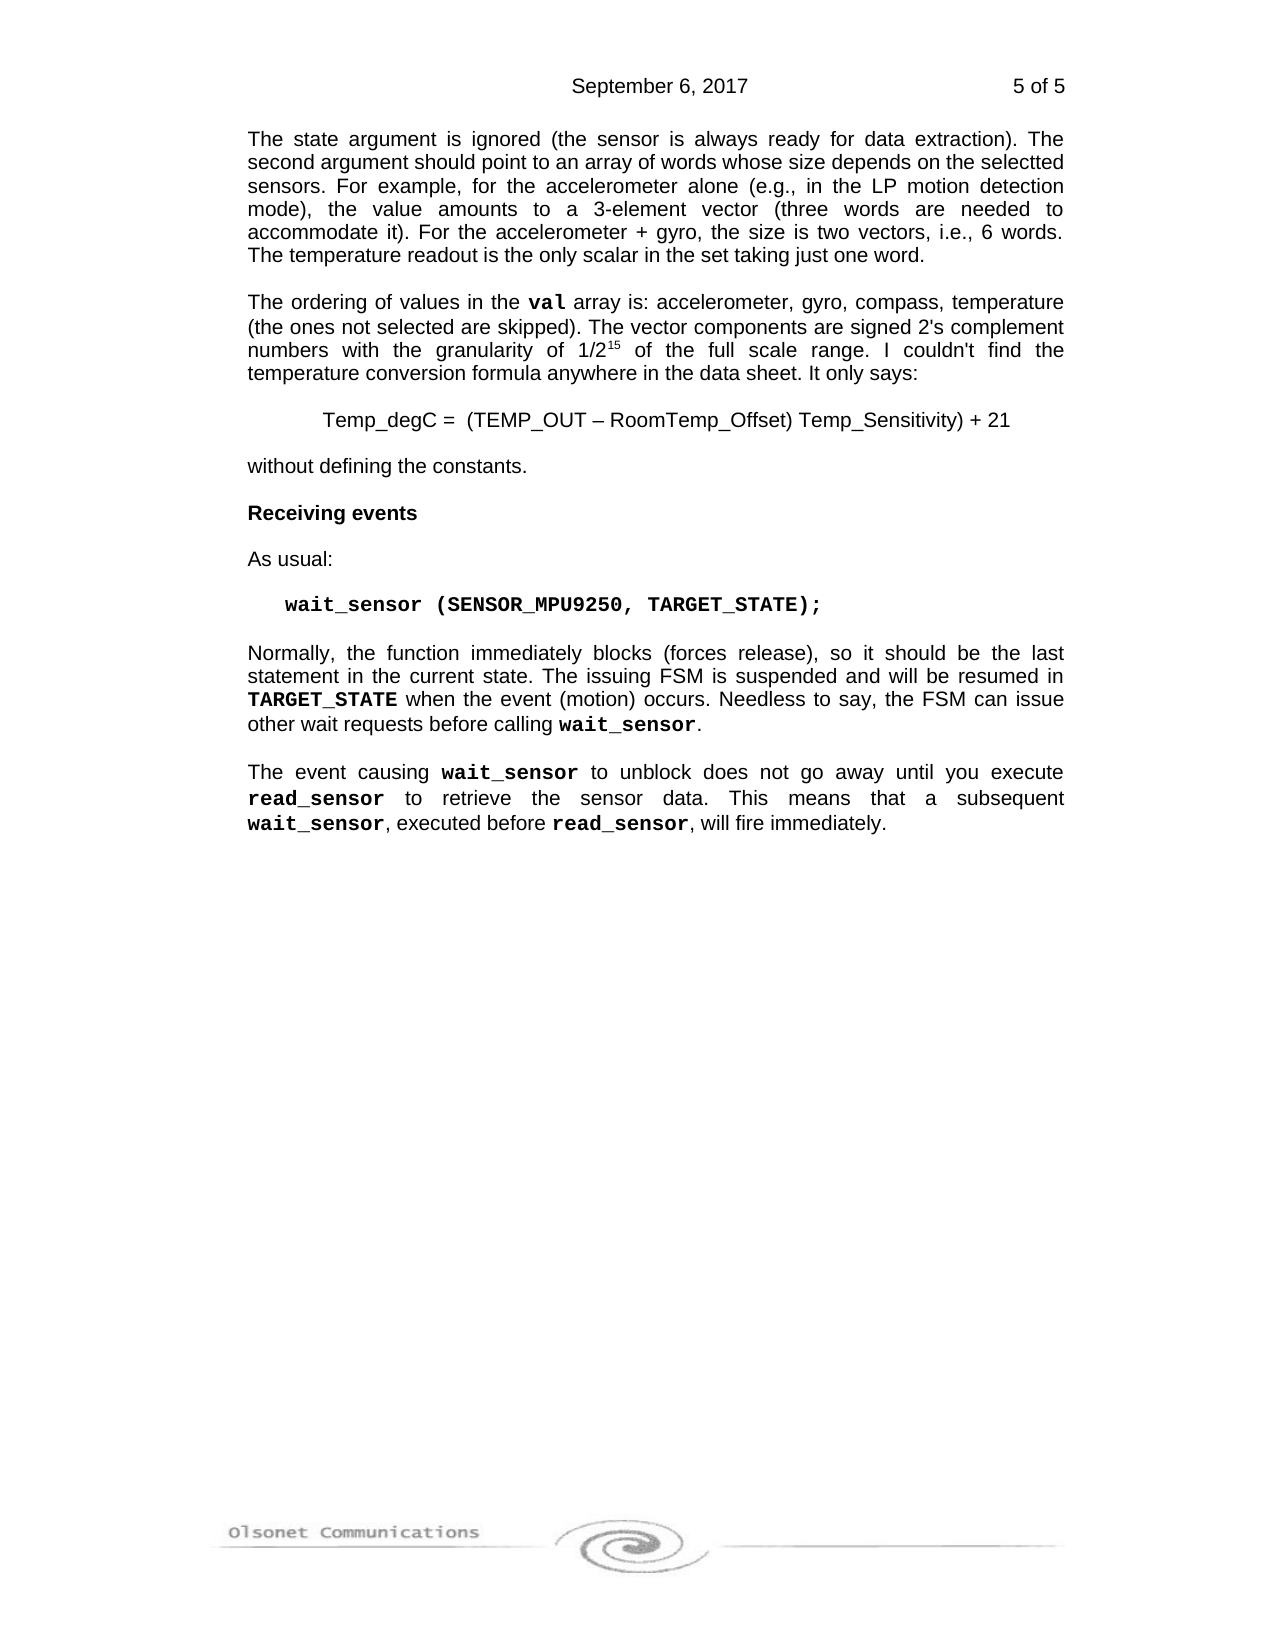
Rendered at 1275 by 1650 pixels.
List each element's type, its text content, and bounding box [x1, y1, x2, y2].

text The event causing wait_sensor to unblock does not go away until you execute read_sensor to retrieve the sensor data. This means that a subsequent wait_sensor, executed before read_sensor, will fire immediately. [247, 761, 1065, 836]
picture [210, 1504, 1065, 1596]
text without defining the constants. [247, 455, 1065, 478]
text Temp_degC = (TEMP_OUT – RoomTemp_Offset) Temp_Sensitivity) + 21 [247, 408, 1065, 432]
text As usual: [247, 548, 1065, 571]
text The ordering of values in the val array is: accelerometer, gyro, compass, temperature (the ones not selected are skipped). The vector components are signed 2's complement numbers with the granularity of 1/215 of the full scale range. I couldn't find the temperature conversion formula anywhere in the data sheet. It only says: [247, 290, 1065, 385]
text The state argument is ignored (the sensor is always ready for data extraction). The second argument should point to an array of words whose size depends on the selectted sensors. For example, for the accelerometer alone (e.g., in the LP motion detection mode), the value amounts to a 3-element vector (three words are needed to accommodate it). For the accelerometer + gyro, the size is two vectors, i.e., 6 words. The temperature readout is the only scalar in the set taking just one word. [247, 128, 1065, 267]
text wait_sensor (SENSOR_MPU9250, TARGET_STATE); [285, 594, 1065, 618]
text Normally, the function immediately blocks (forces release), so it should be the last statement in the current state. The issuing FSM is suspended and will be resumed in TARGET_STATE when the event (motion) occurs. Needless to say, the FSM can issue other wait requests before calling wait_sensor. [247, 641, 1065, 738]
subtitle Receiving events [247, 501, 1065, 524]
